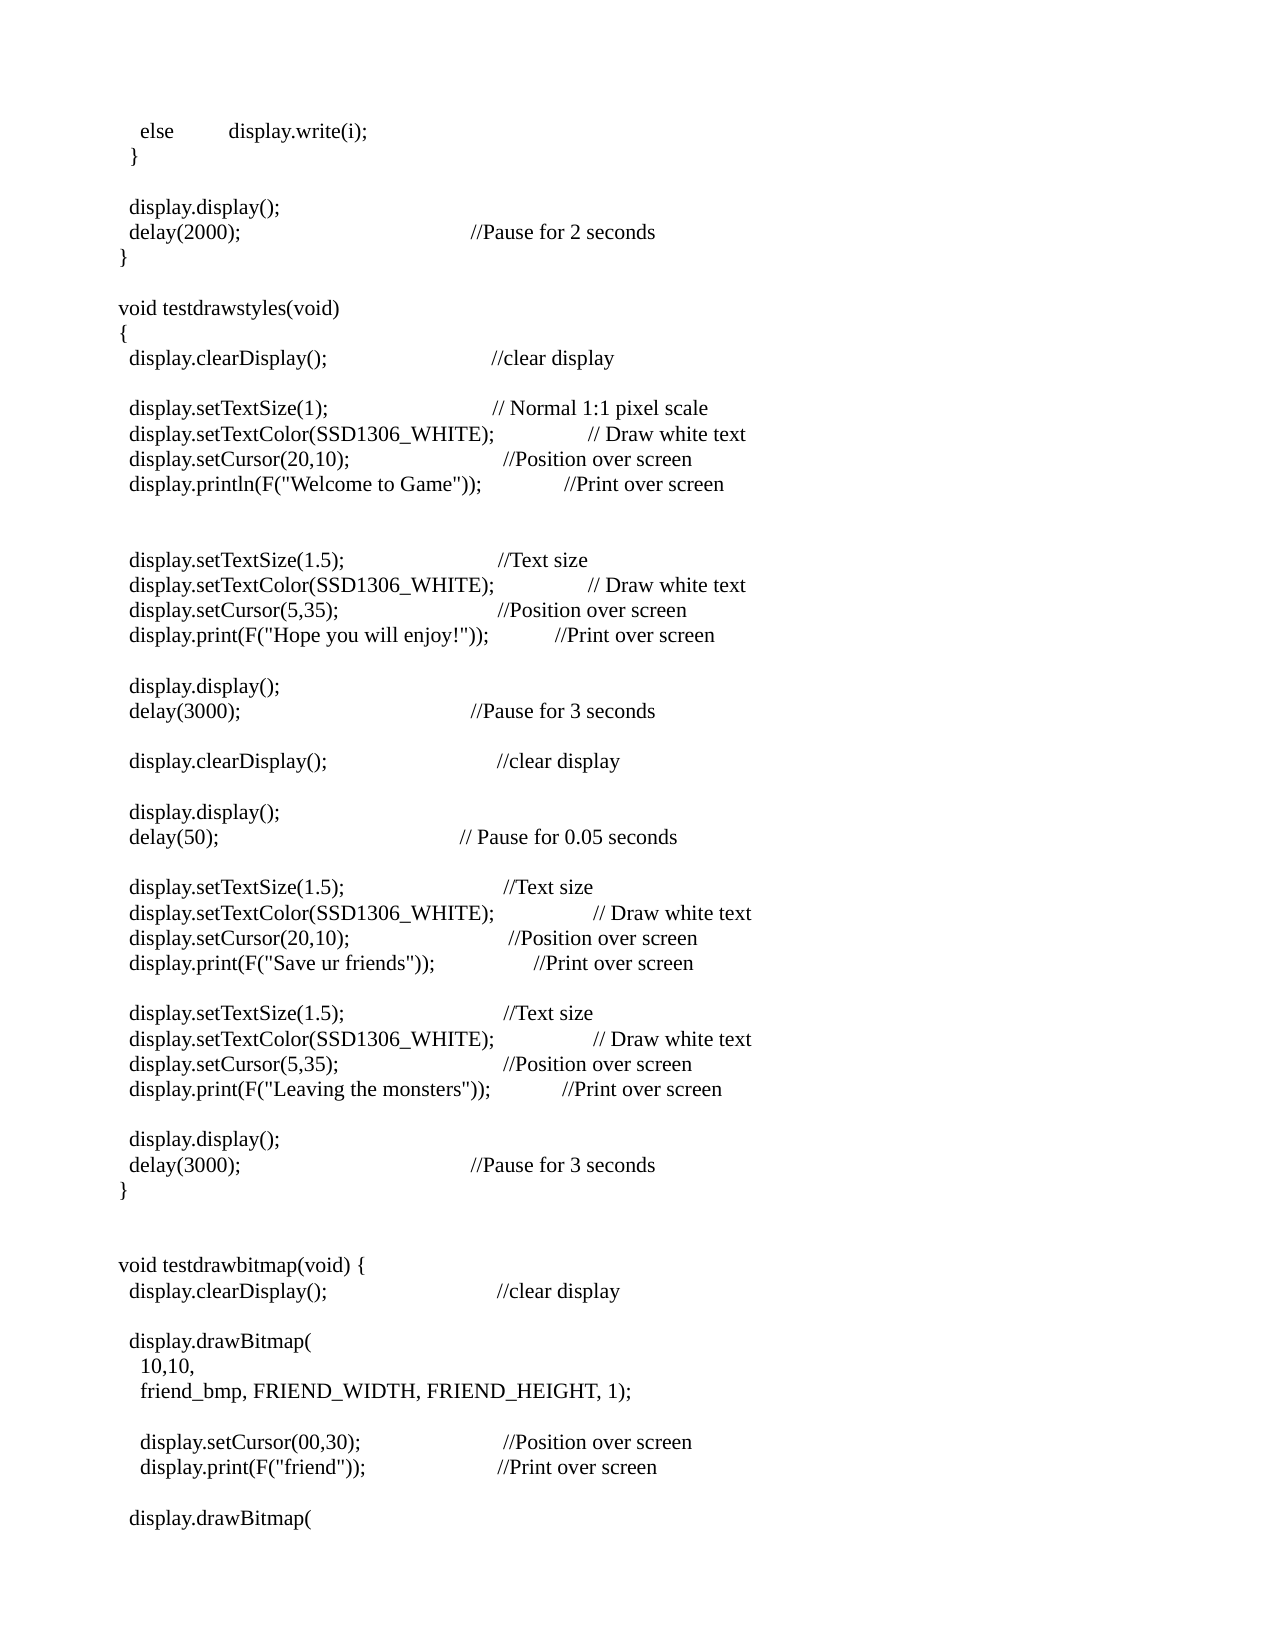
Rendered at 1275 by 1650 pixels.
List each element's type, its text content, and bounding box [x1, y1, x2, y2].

text display.setTextColor(SSD1306_WHITE); // Draw white text [118, 899, 1157, 925]
text delay(50); // Pause for 0.05 seconds [118, 824, 1157, 849]
text } [118, 244, 1157, 269]
text display.clearDisplay(); //clear display [118, 1278, 1157, 1303]
text display.setTextSize(1.5); //Text size [118, 874, 1157, 899]
text display.setCursor(00,30); //Position over screen [118, 1429, 1157, 1454]
text display.clearDisplay(); //clear display [118, 748, 1157, 773]
text } [118, 1177, 1157, 1202]
text display.print(F("Save ur friends")); //Print over screen [118, 950, 1157, 975]
text display.setTextColor(SSD1306_WHITE); // Draw white text [118, 572, 1157, 597]
text display.setCursor(20,10); //Position over screen [118, 925, 1157, 950]
text display.print(F("Leaving the monsters")); //Print over screen [118, 1076, 1157, 1101]
text display.drawBitmap( [118, 1504, 1157, 1530]
text display.drawBitmap( [118, 1328, 1157, 1353]
text void testdrawbitmap(void) { [118, 1252, 1157, 1278]
text display.display(); [118, 673, 1157, 698]
text display.setTextSize(1.5); //Text size [118, 1000, 1157, 1026]
text void testdrawstyles(void) [118, 294, 1157, 320]
text delay(3000); //Pause for 3 seconds [118, 1152, 1157, 1177]
text display.display(); [118, 194, 1157, 219]
text delay(3000); //Pause for 3 seconds [118, 698, 1157, 723]
text display.setTextColor(SSD1306_WHITE); // Draw white text [118, 421, 1157, 446]
text { [118, 320, 1157, 345]
text display.display(); [118, 799, 1157, 824]
text else display.write(i); [118, 118, 1157, 143]
text friend_bmp, FRIEND_WIDTH, FRIEND_HEIGHT, 1); [118, 1378, 1157, 1404]
text display.clearDisplay(); //clear display [118, 345, 1157, 370]
text display.setCursor(20,10); //Position over screen [118, 446, 1157, 471]
text display.setCursor(5,35); //Position over screen [118, 1051, 1157, 1076]
text display.display(); [118, 1126, 1157, 1152]
text display.setTextSize(1); // Normal 1:1 pixel scale [118, 395, 1157, 421]
text 10,10, [118, 1353, 1157, 1378]
text } [118, 143, 1157, 168]
text display.print(F("friend")); //Print over screen [118, 1454, 1157, 1479]
text display.setTextColor(SSD1306_WHITE); // Draw white text [118, 1026, 1157, 1051]
text delay(2000); //Pause for 2 seconds [118, 219, 1157, 244]
text display.print(F("Hope you will enjoy!")); //Print over screen [118, 622, 1157, 647]
text display.setTextSize(1.5); //Text size [118, 547, 1157, 572]
text display.println(F("Welcome to Game")); //Print over screen [118, 471, 1157, 496]
text display.setCursor(5,35); //Position over screen [118, 597, 1157, 622]
